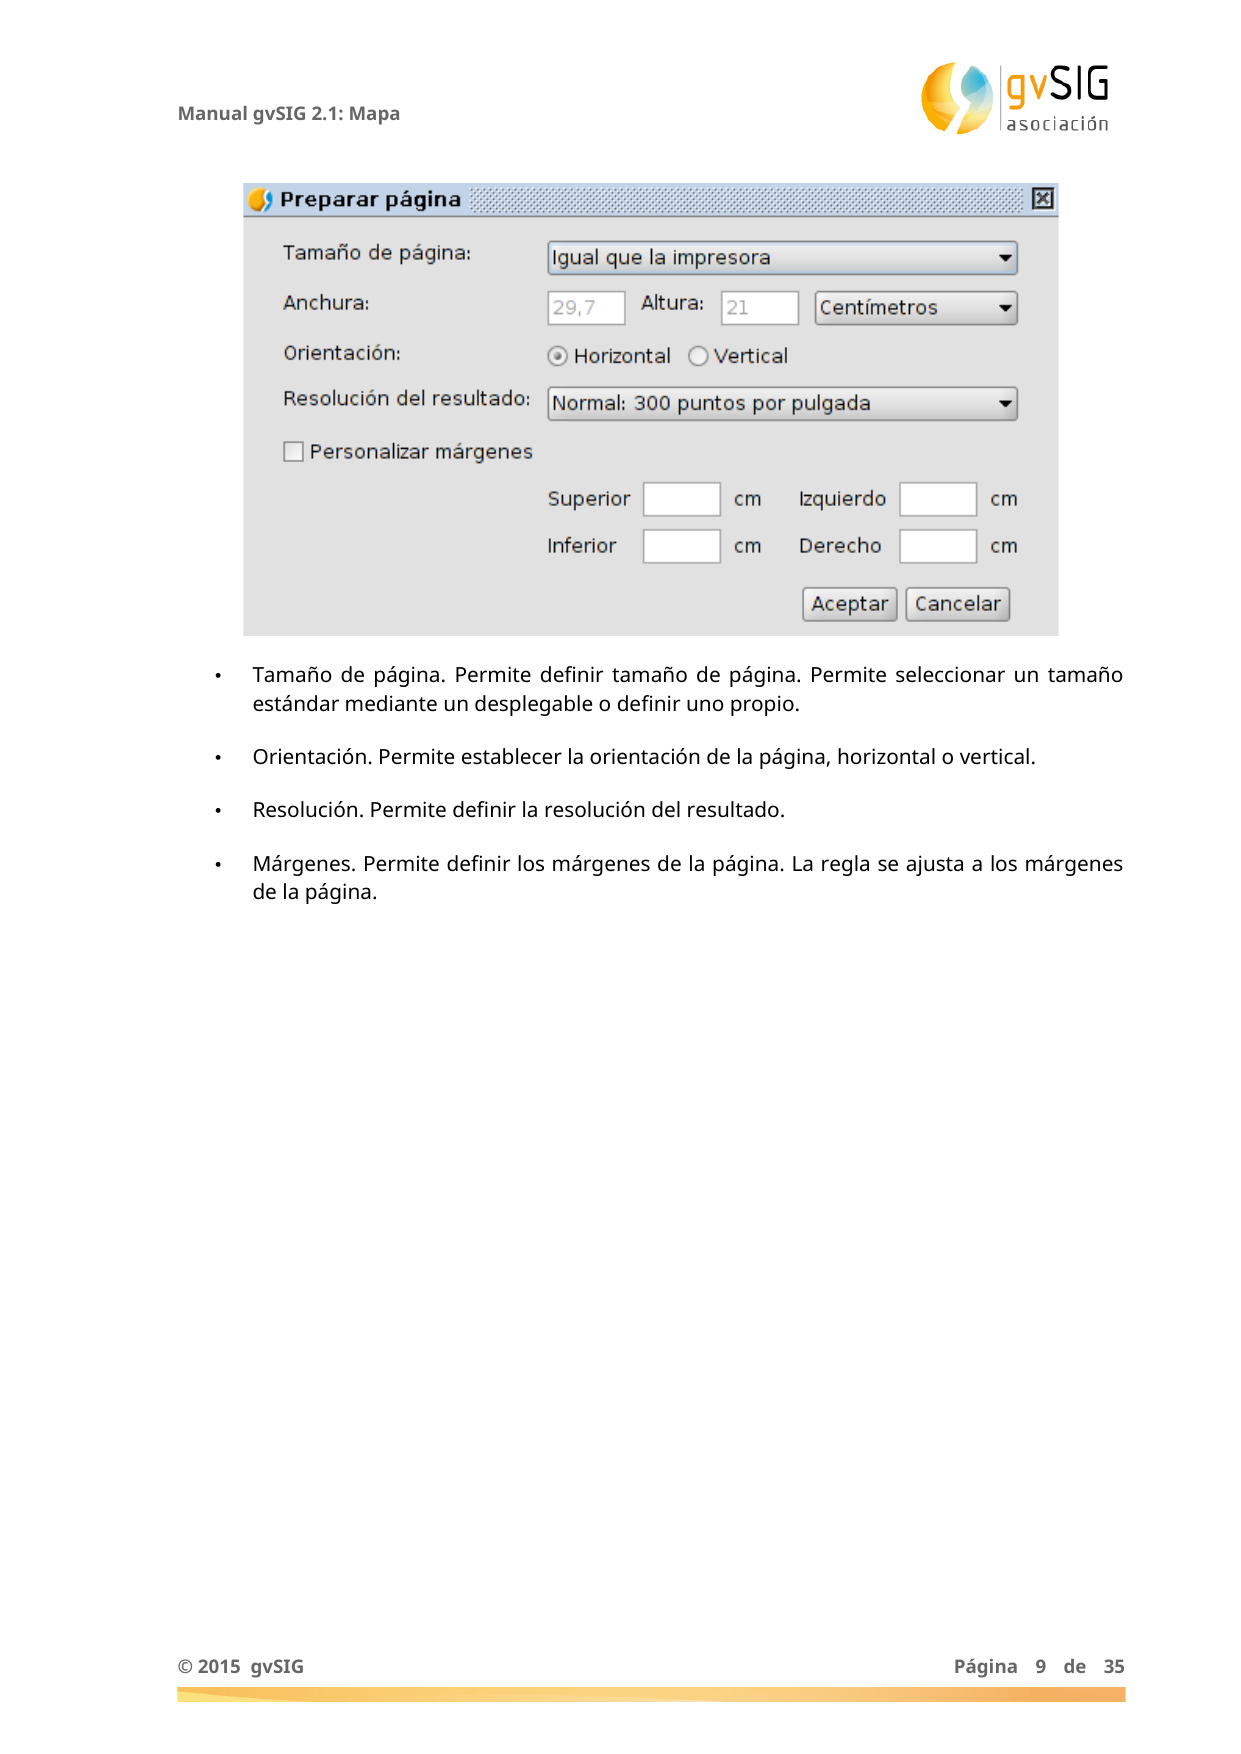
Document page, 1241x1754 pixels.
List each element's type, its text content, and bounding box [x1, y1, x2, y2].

list Márgenes. Permite definir los márgenes de la página. La regla se ajusta a los márgenes de la página. [215, 849, 1125, 906]
picture [902, 47, 1122, 148]
list Tamaño de página. Permite definir tamaño de página. Permite seleccionar un tamaño estándar mediante un desplegable o definir uno propio. [215, 660, 1125, 717]
list Orientación. Permite establecer la orientación de la página, horizontal o vertical. [215, 742, 1125, 771]
list Resolución. Permite definir la resolución del resultado. [215, 796, 1125, 824]
picture [177, 1687, 1126, 1702]
picture [243, 183, 1059, 636]
